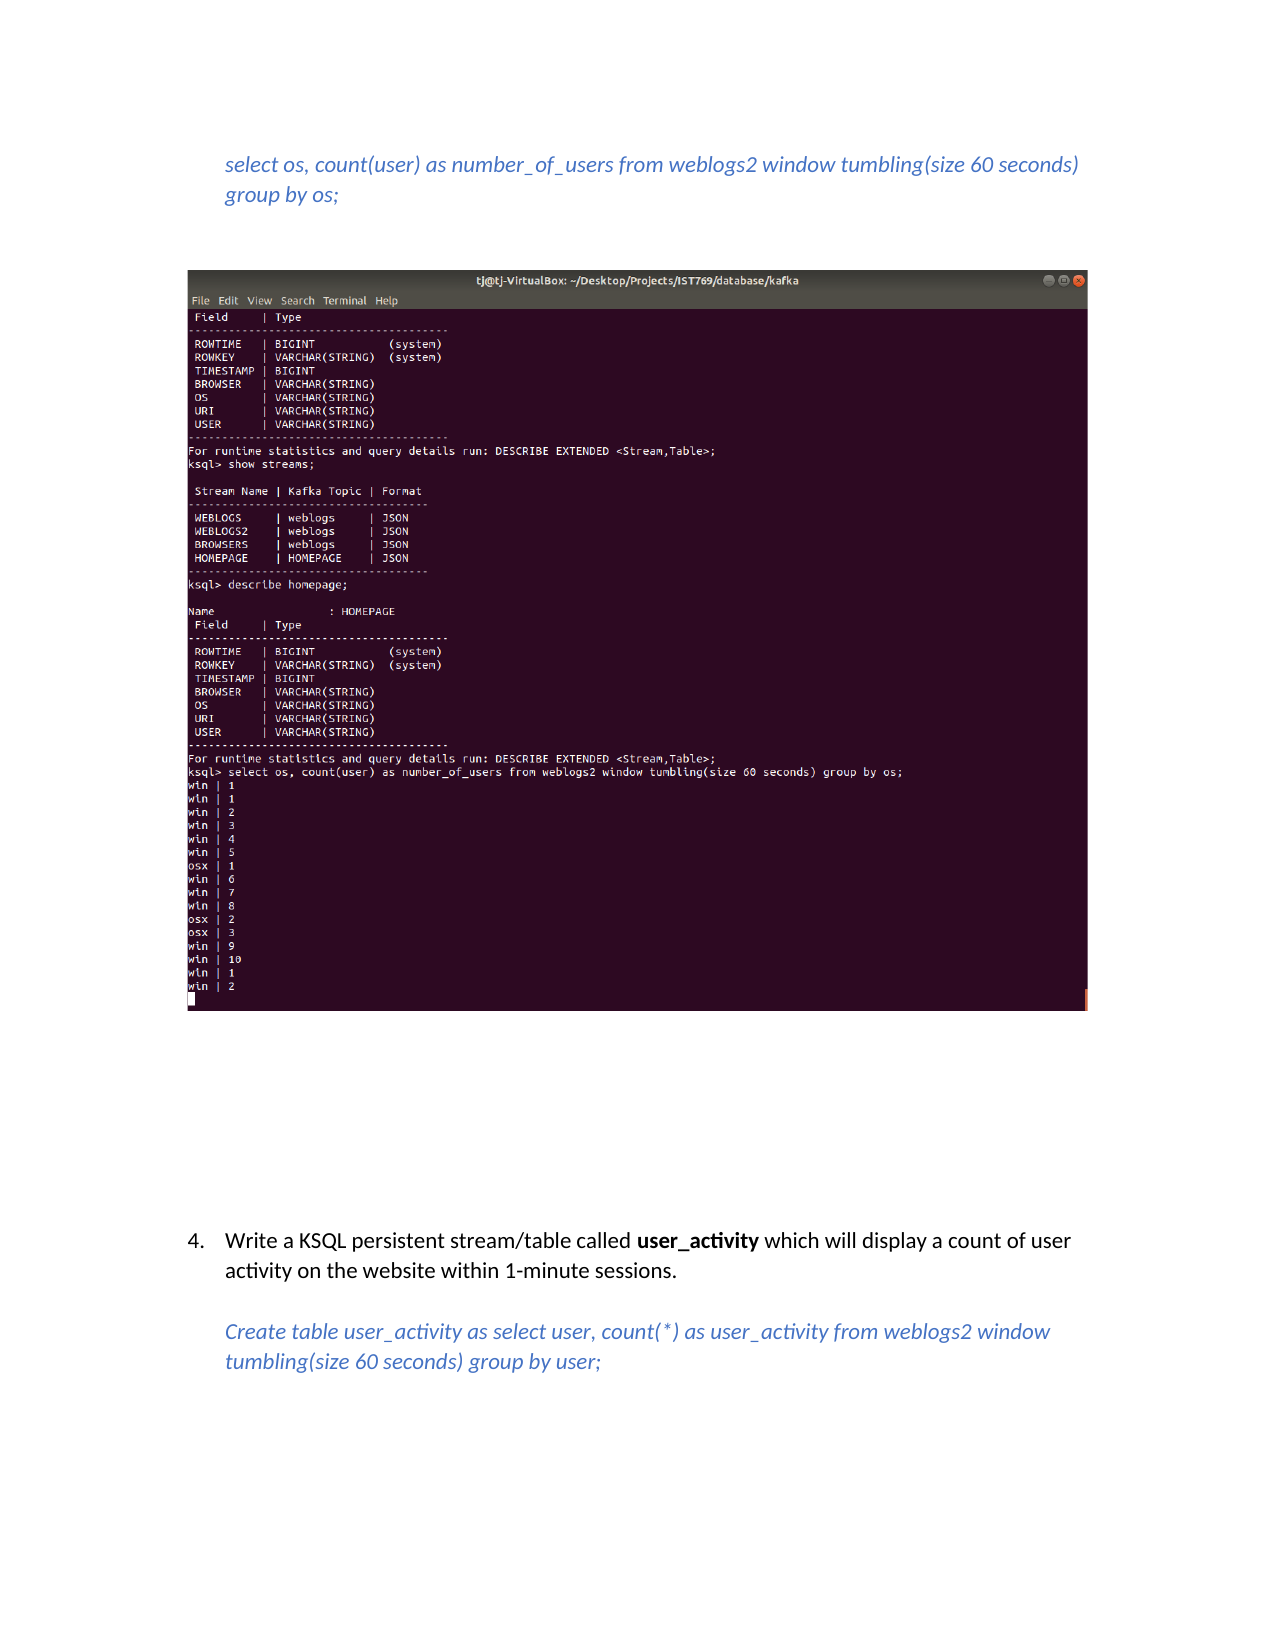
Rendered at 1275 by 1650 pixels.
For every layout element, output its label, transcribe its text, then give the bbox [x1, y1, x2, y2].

list Write a KSQL persistent stream/table called user_activity which will display a count of user activity on the website within 1-minute sessions. [187, 1226, 1125, 1284]
list Create table user_activity as select user, count(*) as user_activity from weblogs2 window tumbling(size 60 seconds) group by user; [225, 1317, 1125, 1375]
list select os, count(user) as number_of_users from weblogs2 window tumbling(size 60 seconds) group by os; [225, 150, 1125, 208]
picture [187, 270, 1088, 1011]
